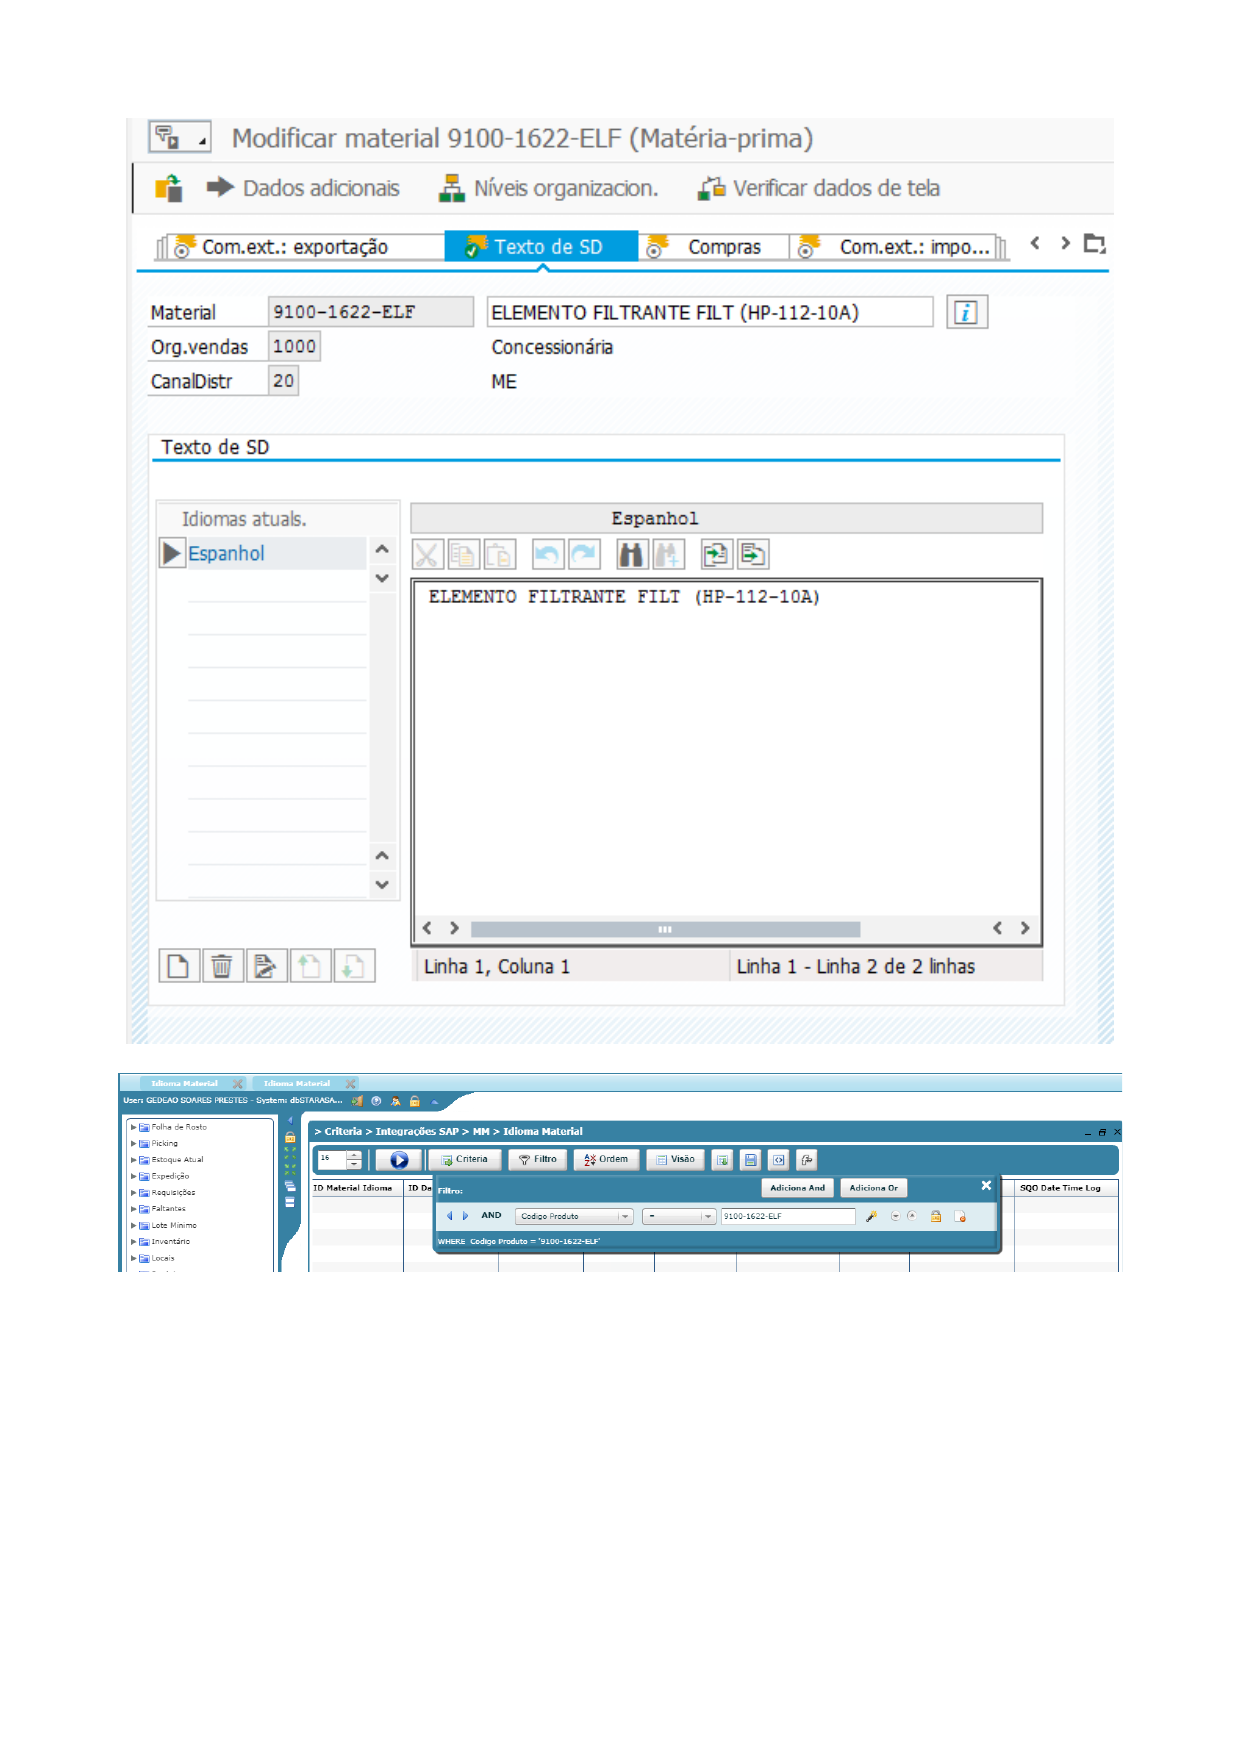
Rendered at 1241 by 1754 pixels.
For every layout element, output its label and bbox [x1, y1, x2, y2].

picture [126, 118, 1114, 1044]
picture [118, 1071, 1123, 1272]
